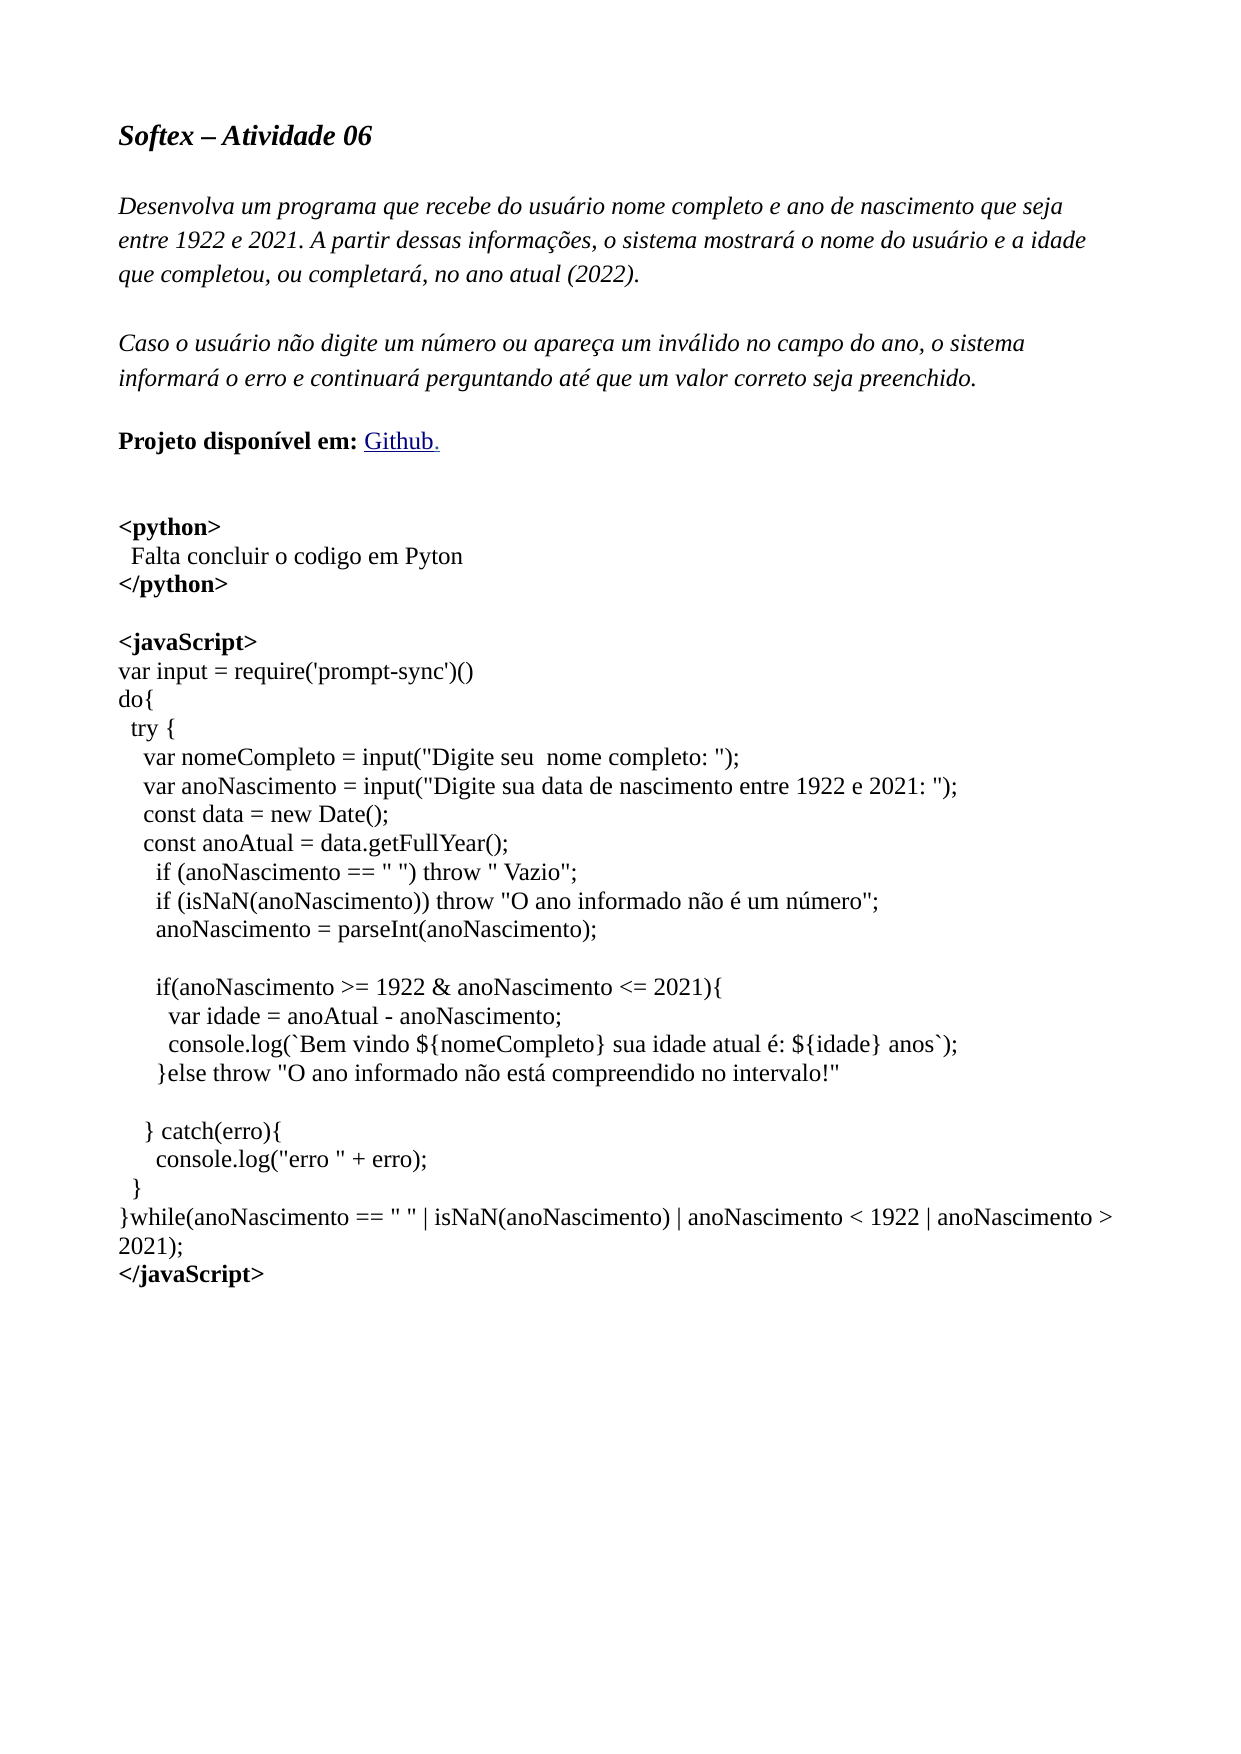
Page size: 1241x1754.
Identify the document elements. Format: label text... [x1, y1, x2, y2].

text const data = new Date(); [118, 799, 1122, 828]
text <python> [118, 512, 1122, 541]
text Caso o usuário não digite um número ou apareça um inválido no campo do ano, o sistema informará o erro e continuará perguntando até que um valor correto seja preenchido. [118, 323, 1122, 391]
text Desenvolva um programa que recebe do usuário nome completo e ano de nascimento que seja entre 1922 e 2021. A partir dessas informações, o sistema mostrará o nome do usuário e a idade que completou, ou completará, no ano atual (2022). [118, 185, 1122, 288]
text var nomeCompleto = input("Digite seu nome completo: "); [118, 742, 1122, 771]
text if (isNaN(anoNascimento)) throw "O ano informado não é um número"; [118, 886, 1122, 914]
text try { [118, 713, 1122, 742]
text </javaScript> [118, 1259, 1122, 1288]
text anoNascimento = parseInt(anoNascimento); [118, 914, 1122, 943]
text }else throw "O ano informado não está compreendido no intervalo!" [118, 1058, 1122, 1087]
text var anoNascimento = input("Digite sua data de nascimento entre 1922 e 2021: "); [118, 771, 1122, 799]
text }while(anoNascimento == " " | isNaN(anoNascimento) | anoNascimento < 1922 | anoNascimento > 2021); [118, 1202, 1122, 1259]
text Softex – Atividade 06 [118, 118, 1122, 152]
text const anoAtual = data.getFullYear(); [118, 828, 1122, 857]
text Projeto disponível em: Github. [118, 426, 1122, 454]
text if (anoNascimento == " ") throw " Vazio"; [118, 857, 1122, 886]
text <javaScript> [118, 627, 1122, 656]
text if(anoNascimento >= 1922 & anoNascimento <= 2021){ [118, 972, 1122, 1001]
text var idade = anoAtual - anoNascimento; [118, 1001, 1122, 1029]
text Falta concluir o codigo em Pyton [118, 541, 1122, 569]
text do{ [118, 684, 1122, 713]
text var input = require('prompt-sync')() [118, 656, 1122, 684]
text console.log("erro " + erro); [118, 1144, 1122, 1173]
text } catch(erro){ [118, 1116, 1122, 1144]
text console.log(`Bem vindo ${nomeCompleto} sua idade atual é: ${idade} anos`); [118, 1029, 1122, 1058]
text } [118, 1173, 1122, 1202]
text </python> [118, 569, 1122, 598]
